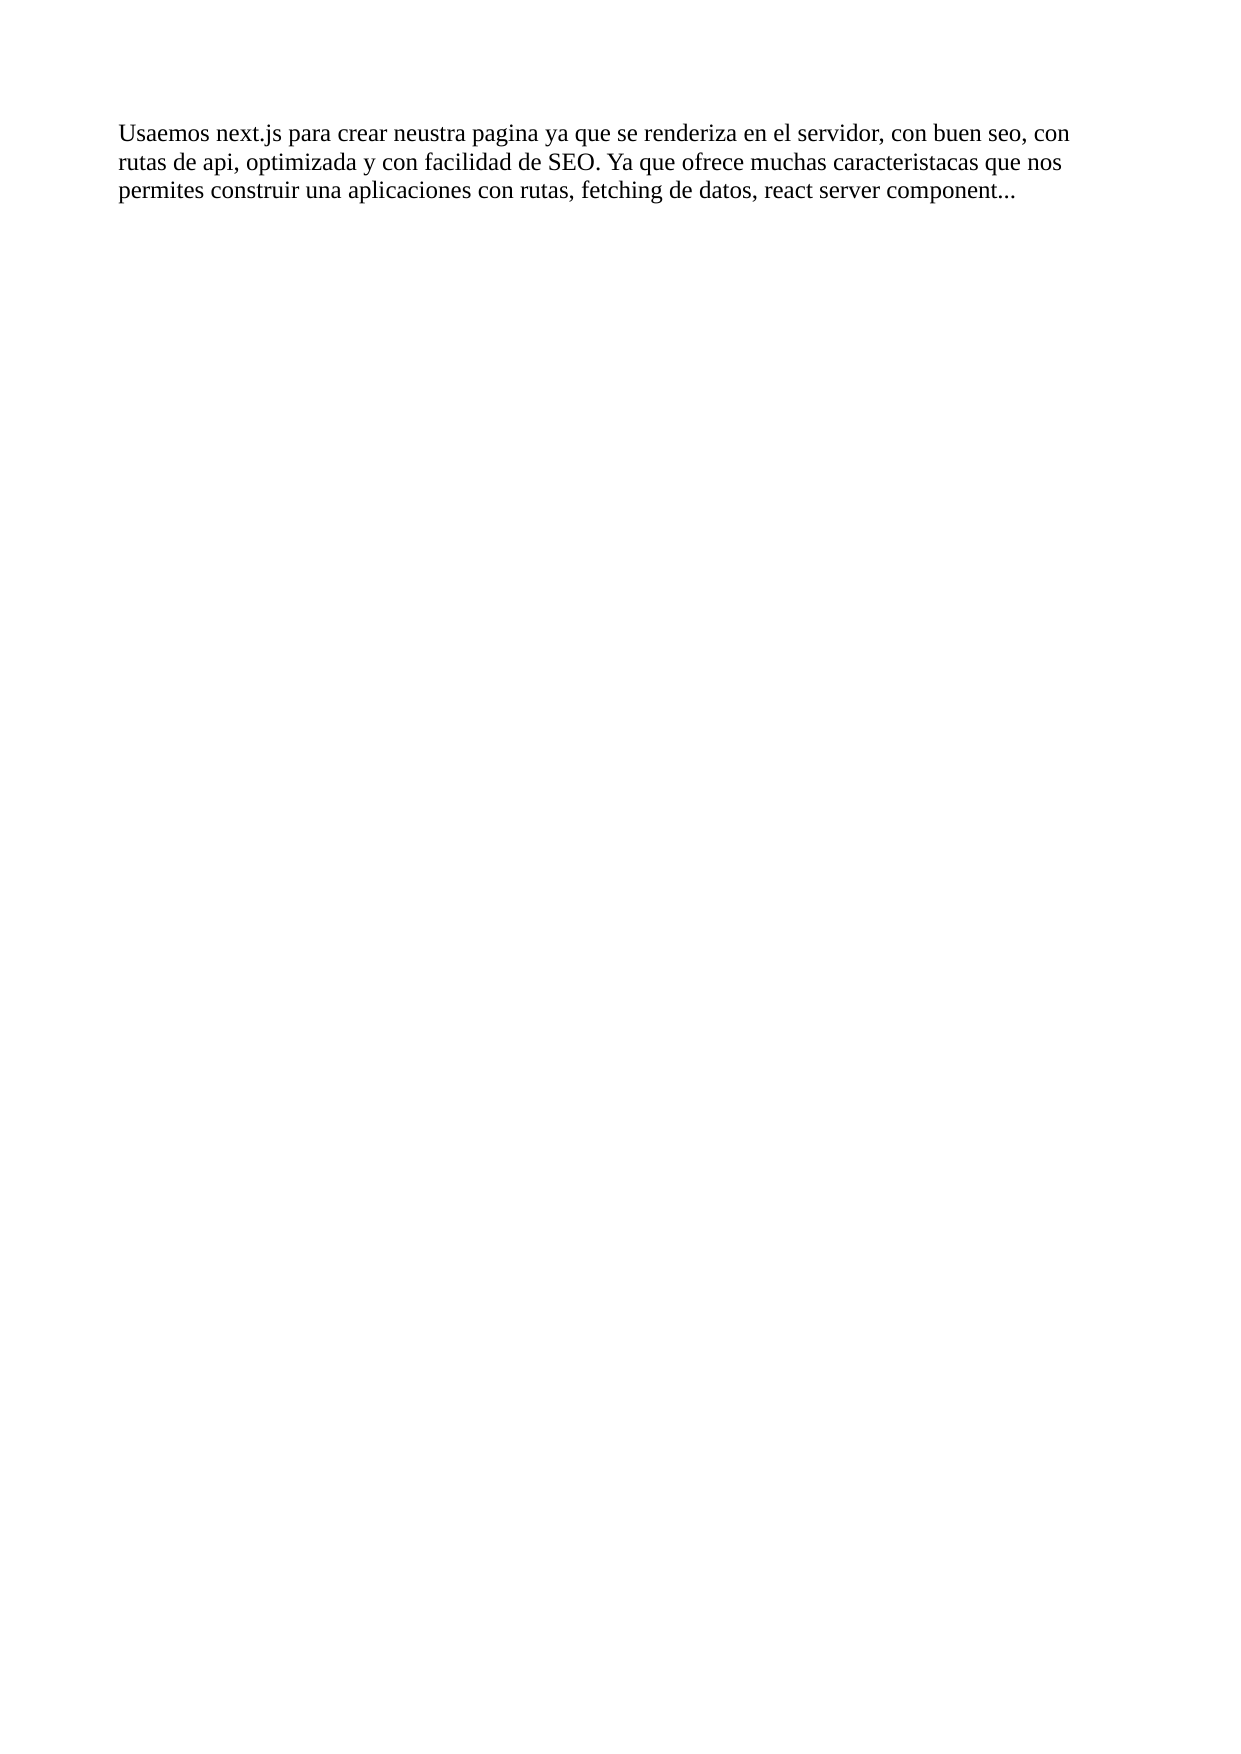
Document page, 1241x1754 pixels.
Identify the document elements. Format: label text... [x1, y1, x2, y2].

text Usaemos next.js para crear neustra pagina ya que se renderiza en el servidor, con buen seo, con rutas de api, optimizada y con facilidad de SEO. Ya que ofrece muchas caracteristacas que nos permites construir una aplicaciones con rutas, fetching de datos, react server component... [118, 118, 1122, 204]
